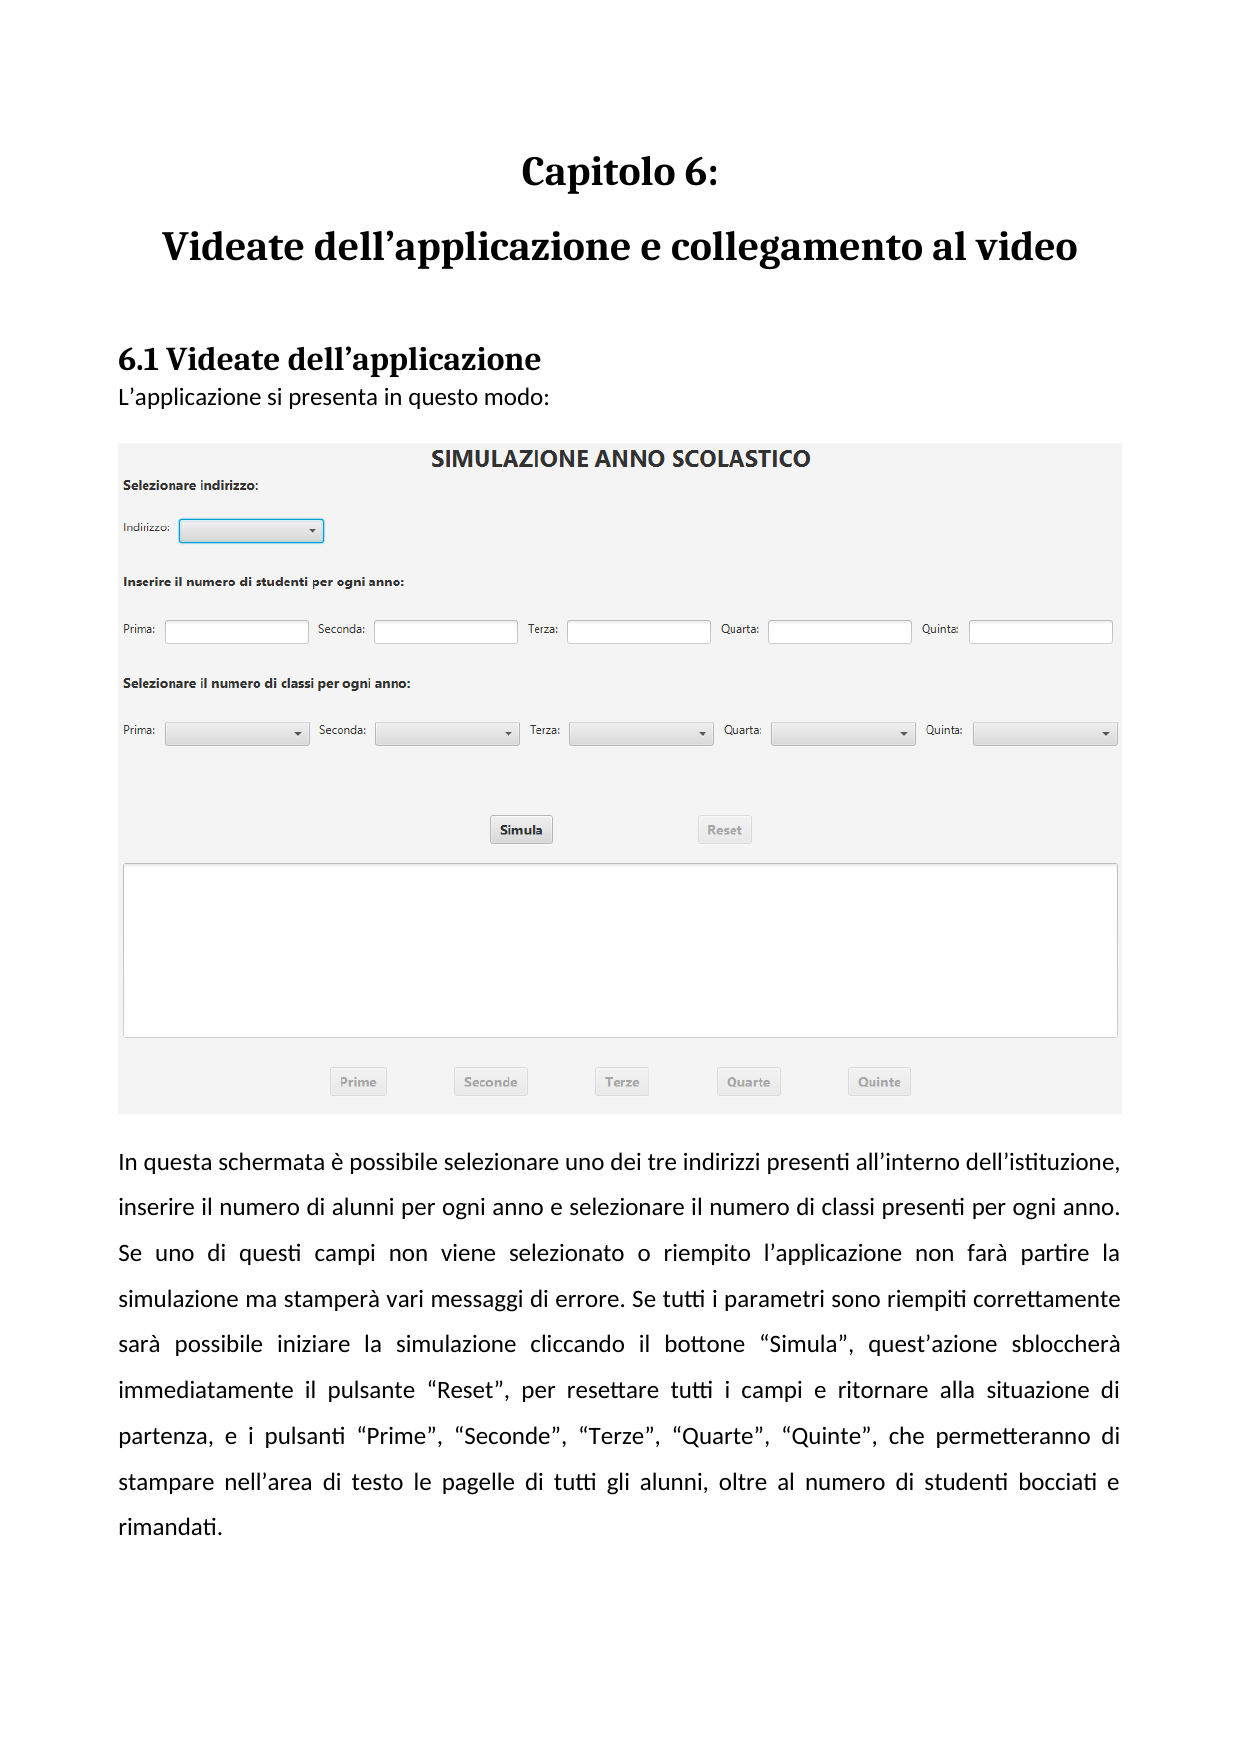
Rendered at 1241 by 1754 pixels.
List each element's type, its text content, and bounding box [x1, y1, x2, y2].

text L’applicazione si presenta in questo modo: [118, 381, 1122, 412]
subtitle Capitolo 6: [118, 148, 1122, 196]
text In questa schermata è possibile selezionare uno dei tre indirizzi presenti all’interno dell’istituzione, inserire il numero di alunni per ogni anno e selezionare il numero di classi presenti per ogni anno. Se uno di questi campi non viene selezionato o riempito l’applicazione non farà partire la simulazione ma stamperà vari messaggi di errore. Se tutti i parametri sono riempiti correttamente sarà possibile iniziare la simulazione cliccando il bottone “Simula”, quest’azione sbloccherà immediatamente il pulsante “Reset”, per resettare tutti i campi e ritornare alla situazione di partenza, e i pulsanti “Prime”, “Seconde”, “Terze”, “Quarte”, “Quinte”, che permetteranno di stampare nell’area di testo le pagelle di tutti gli alunni, oltre al numero di studenti bocciati e rimandati. [118, 1146, 1122, 1542]
subtitle Videate dell’applicazione e collegamento al video [118, 223, 1122, 271]
subtitle 6.1 Videate dell’applicazione [118, 341, 1122, 379]
